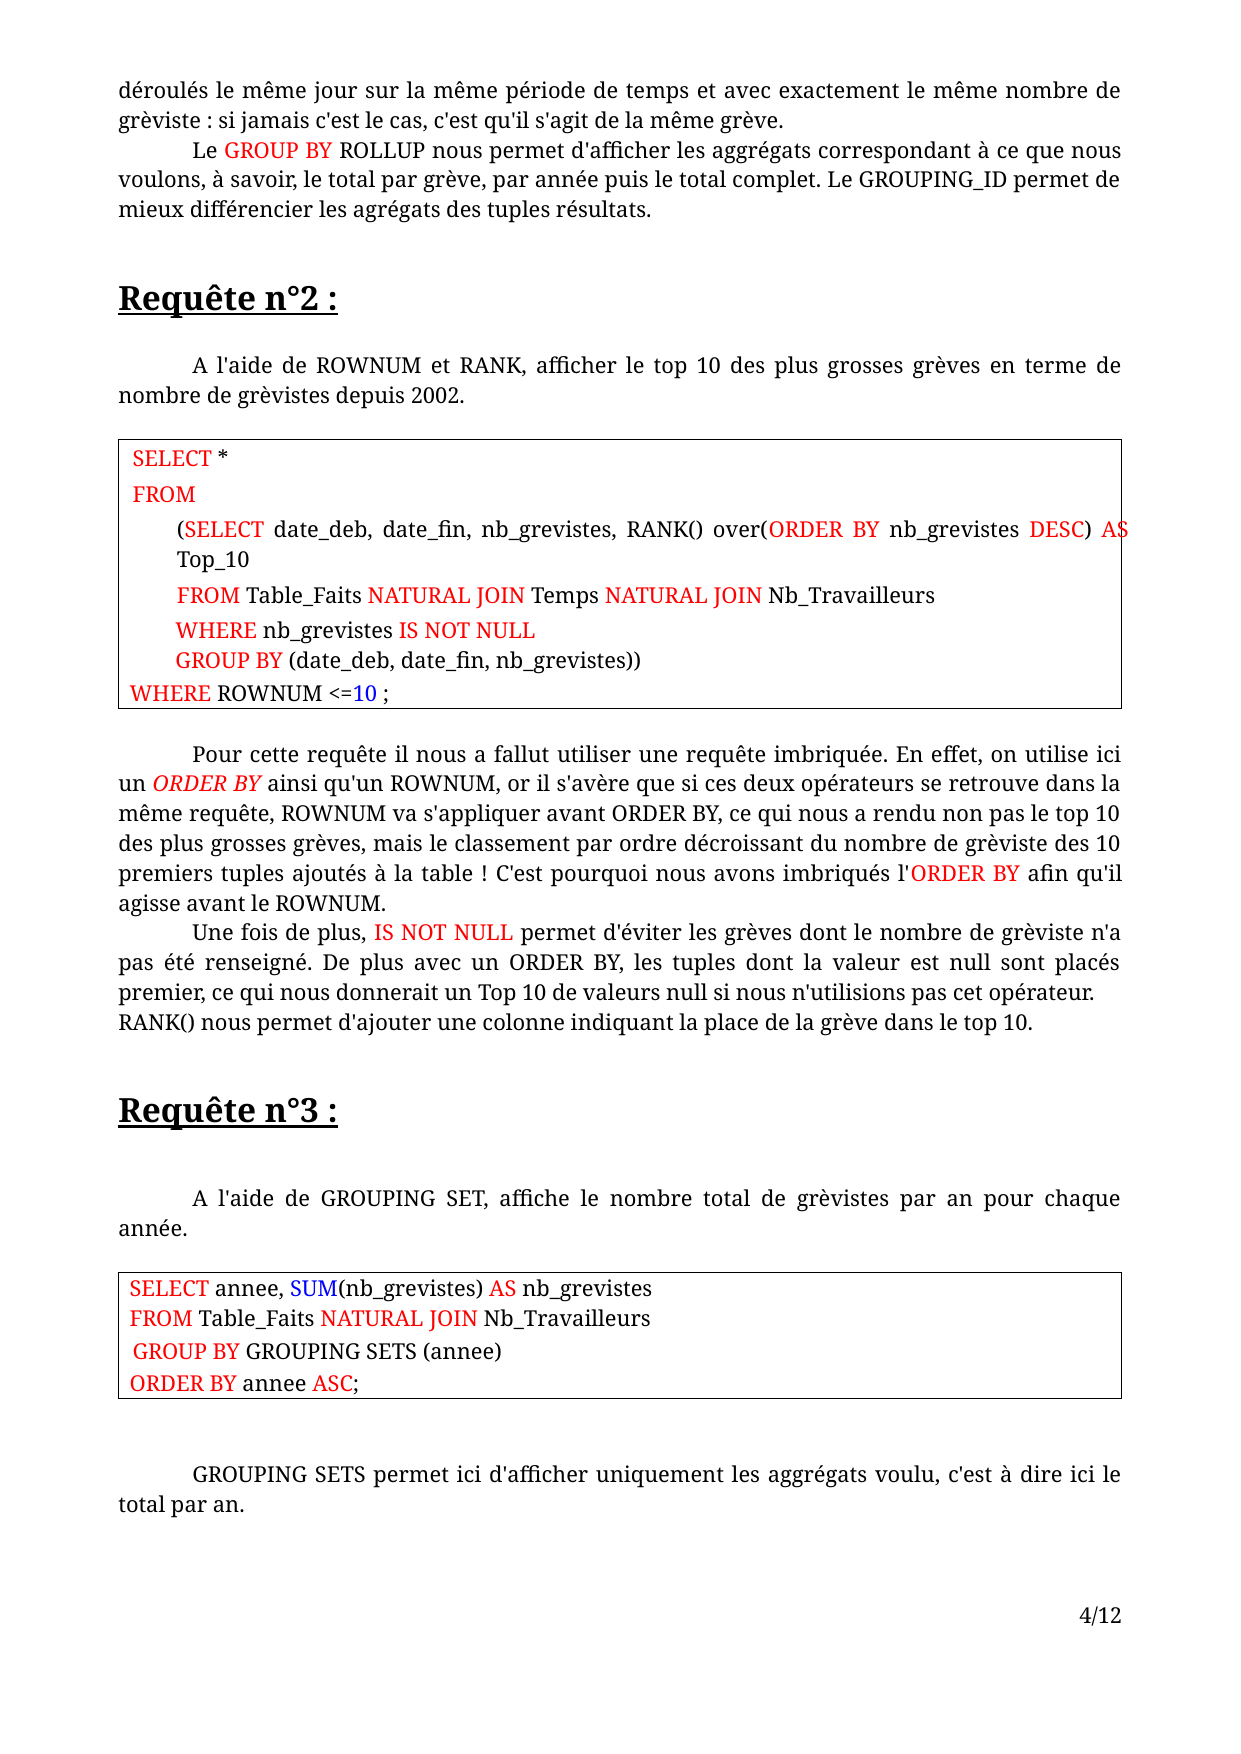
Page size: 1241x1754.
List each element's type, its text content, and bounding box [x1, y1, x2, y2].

text A l'aide de ROWNUM et RANK, afficher le top 10 des plus grosses grèves en terme de nombre de grèvistes depuis 2002. [118, 350, 1122, 409]
table_header GROUP BY GROUPING SETS (annee) [129, 1333, 802, 1368]
text déroulés le même jour sur la même période de temps et avec exactement le même nombre de grèviste : si jamais c'est le cas, c'est qu'il s'agit de la même grève. [118, 75, 1122, 134]
subtitle Requête n°3 : [118, 1087, 1122, 1132]
subtitle Requête n°2 : [118, 274, 1122, 320]
table_header FROM Table_Faits NATURAL JOIN Temps NATURAL JOIN Nb_Travailleurs [174, 577, 1050, 612]
table_header SELECT * [129, 440, 256, 476]
text GROUPING SETS permet ici d'afficher uniquement les aggrégats voulu, c'est à dire ici le total par an. [118, 1459, 1122, 1518]
table_header WHERE ROWNUM <=10 ; [119, 440, 1121, 708]
text Pour cette requête il nous a fallut utiliser une requête imbriquée. En effet, on utilise ici un ORDER BY ainsi qu'un ROWNUM, or il s'avère que si ces deux opérateurs se retrouve dans la même requête, ROWNUM va s'appliquer avant ORDER BY, ce qui nous a rendu non pas le top 10 des plus grosses grèves, mais le classement par ordre décroissant du nombre de grèviste des 10 premiers tuples ajoutés à la table ! C'est pourquoi nous avons imbriqués l'ORDER BY afin qu'il agisse avant le ROWNUM. [118, 738, 1122, 917]
table_header (SELECT date_deb, date_fin, nb_grevistes, RANK() over(ORDER BY nb_grevistes DESC) AS Top_10 [174, 511, 1121, 577]
text A l'aide de GROUPING SET, affiche le nombre total de grèvistes par an pour chaque année. [118, 1183, 1122, 1242]
table_header FROM [129, 476, 223, 511]
table_header SELECT annee, SUM(nb_grevistes) AS nb_grevistes FROM Table_Faits NATURAL JOIN Nb_Travailleurs ORDER BY annee ASC; [119, 1273, 1121, 1398]
text Une fois de plus, IS NOT NULL permet d'éviter les grèves dont le nombre de grèviste n'a pas été renseigné. De plus avec un ORDER BY, les tuples dont la valeur est null sont placés premier, ce qui nous donnerait un Top 10 de valeurs null si nous n'utilisions pas cet opérateur. [118, 917, 1122, 1007]
text RANK() nous permet d'ajouter une colonne indiquant la place de la grève dans le top 10. [118, 1007, 1122, 1036]
text Le GROUP BY ROLLUP nous permet d'afficher les aggrégats correspondant à ce que nous voulons, à savoir, le total par grève, par année puis le total complet. Le GROUPING_ID permet de mieux différencier les agrégats des tuples résultats. [118, 134, 1122, 224]
table_header WHERE nb_grevistes IS NOT NULL GROUP BY (date_deb, date_fin, nb_grevistes)) [172, 613, 652, 678]
